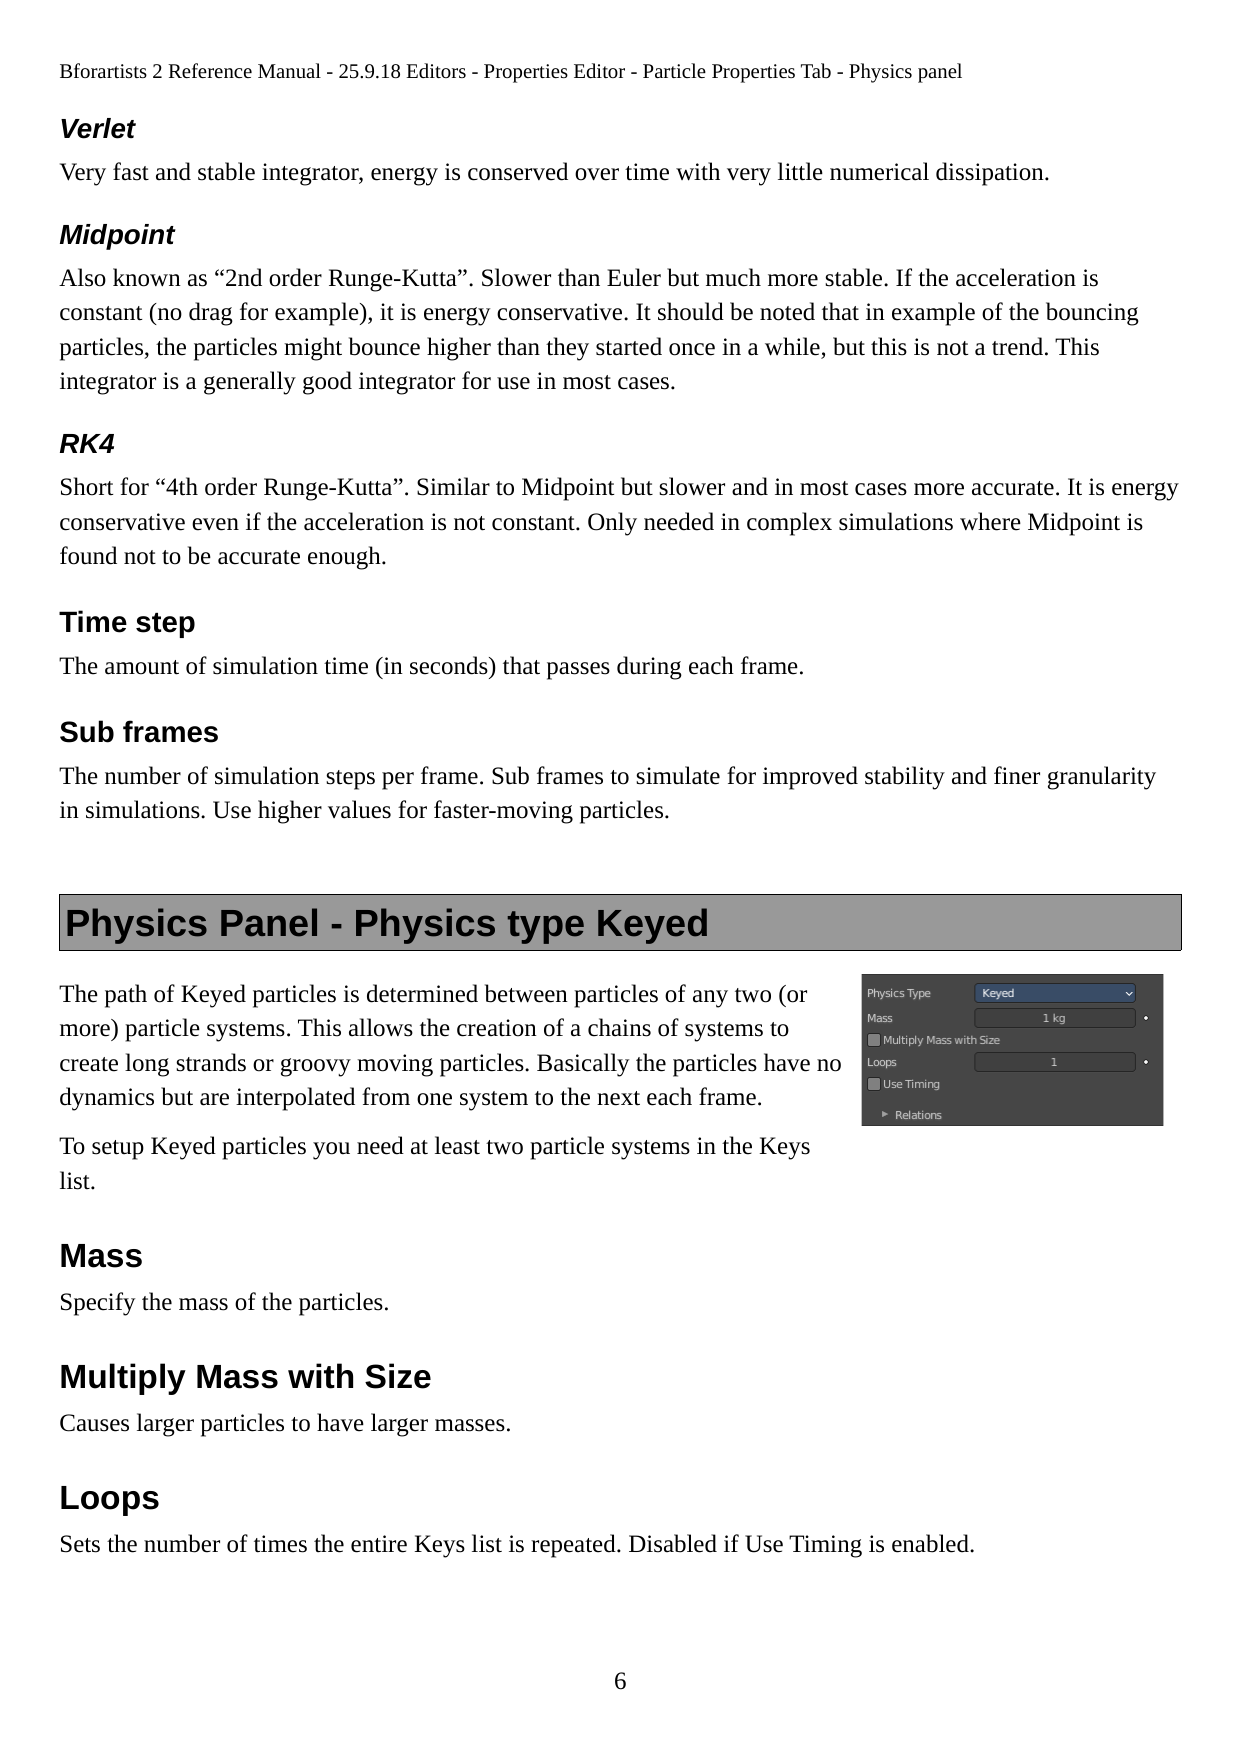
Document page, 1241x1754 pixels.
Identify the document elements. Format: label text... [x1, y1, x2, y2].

subtitle Multiply Mass with Size [59, 1357, 1181, 1396]
subtitle RK4 [59, 428, 1181, 460]
subtitle Sub frames [59, 715, 1181, 748]
subtitle Time step [59, 605, 1181, 639]
subtitle Verlet [59, 113, 1181, 144]
text The number of simulation steps per frame. Sub frames to simulate for improved stability and finer granularity in simulations. Use higher values for faster-moving particles. [59, 761, 1181, 824]
text The amount of simulation time (in seconds) that passes during each frame. [59, 651, 1181, 680]
text Short for “4th order Runge-Kutta”. Similar to Midpoint but slower and in most cases more accurate. It is energy conservative even if the acceleration is not constant. Only needed in complex simulations where Midpoint is found not to be accurate enough. [59, 472, 1181, 570]
subtitle Loops [59, 1478, 1181, 1517]
text Sets the number of times the entire Keys list is repeated. Disabled if Use Timing is enabled. [59, 1529, 1181, 1558]
text Very fast and stable integrator, energy is conserved over time with very little numerical dissipation. [59, 157, 1181, 186]
text The path of Keyed particles is determined between particles of any two (or more) particle systems. This allows the creation of a chains of systems to create long strands or groovy moving particles. Basically the particles have no dynamics but are interpolated from one system to the next each frame. [59, 979, 861, 1111]
subtitle Midpoint [59, 218, 1181, 250]
text Causes larger particles to have larger masses. [59, 1408, 1181, 1437]
picture [861, 974, 1164, 1126]
text Also known as “2nd order Runge-Kutta”. Slower than Euler but much more stable. If the acceleration is constant (no drag for example), it is energy conservative. It should be noted that in example of the bouncing particles, the particles might bounce higher than they started once in a while, but this is not a trend. This integrator is a generally good integrator for use in most cases. [59, 263, 1181, 395]
table_header Physics Panel - Physics type Keyed [60, 895, 1181, 950]
text Specify the mass of the particles. [59, 1287, 1181, 1316]
subtitle Mass [59, 1236, 1181, 1274]
text To setup Keyed particles you need at least two particle systems in the Keys list. [59, 1131, 1181, 1195]
